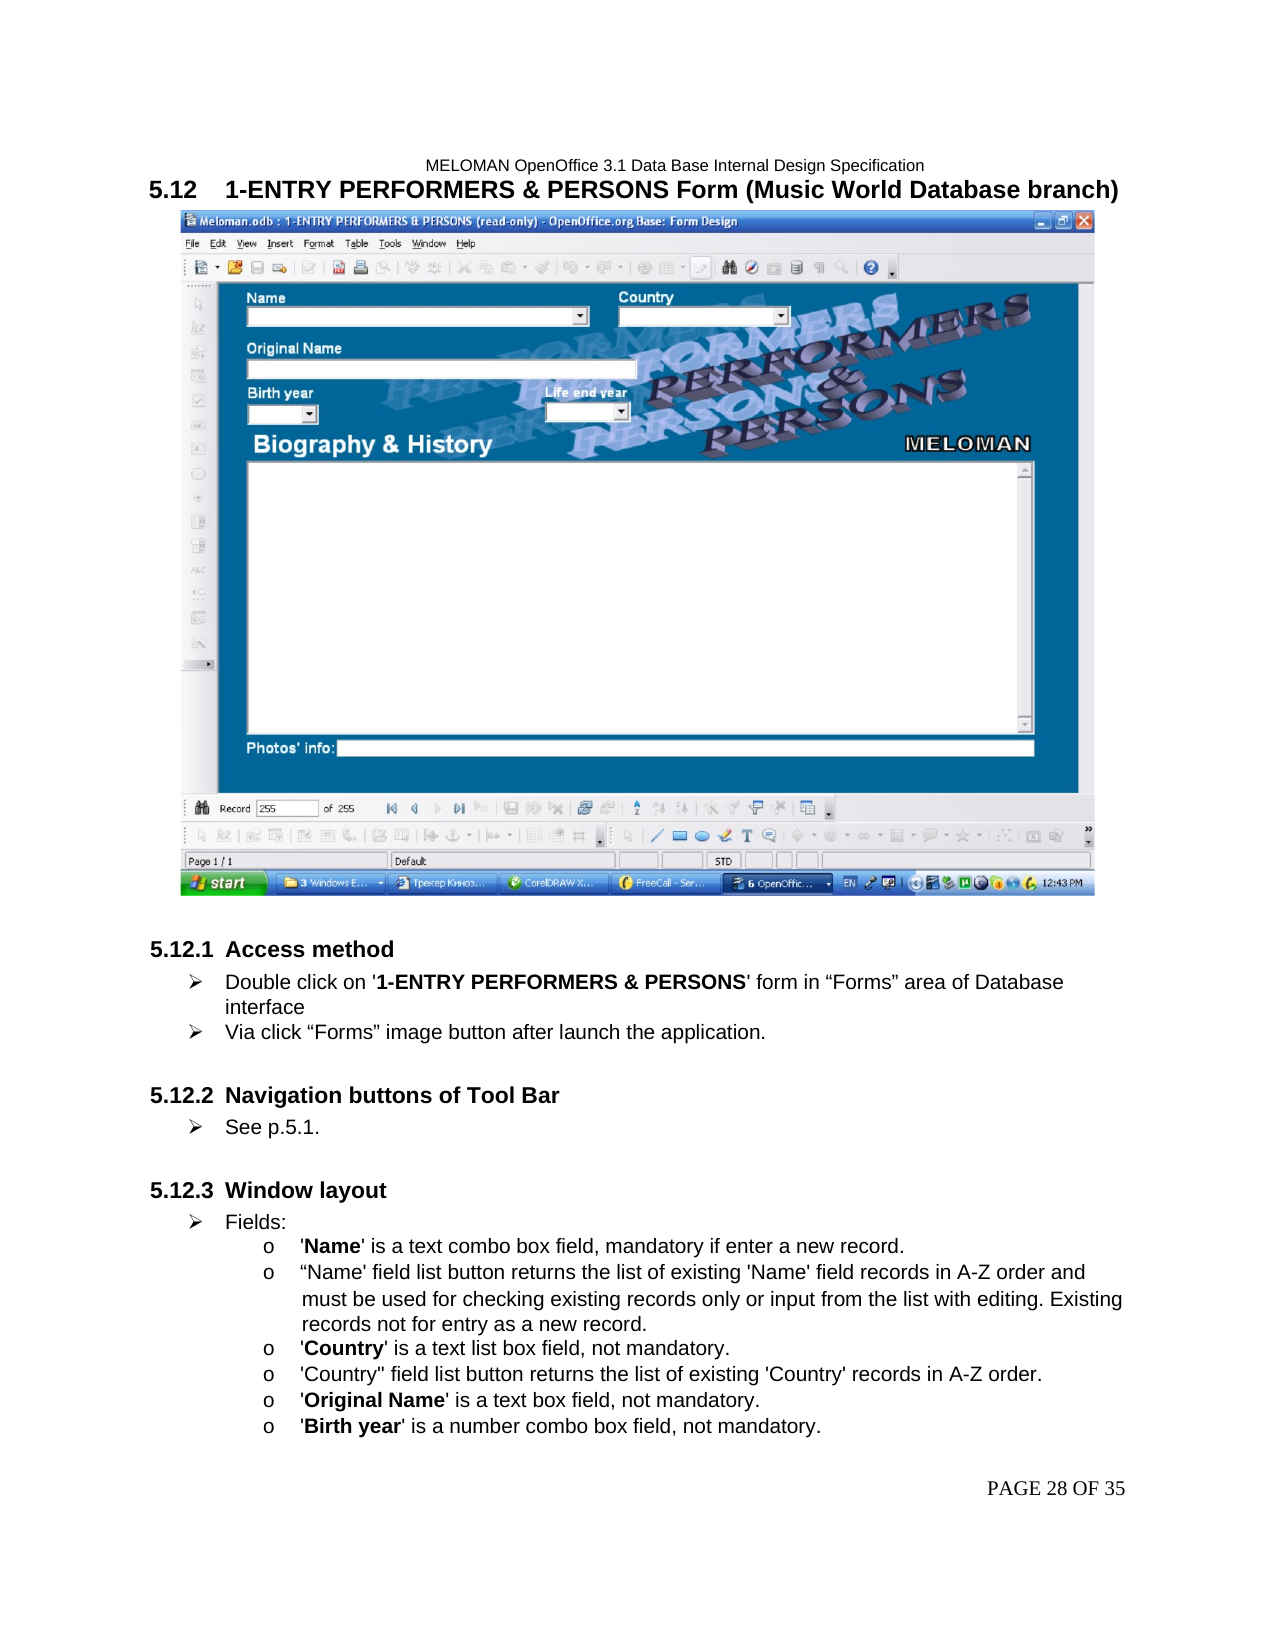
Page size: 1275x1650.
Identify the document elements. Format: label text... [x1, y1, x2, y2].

list 'Country' is a text list box field, not mandatory. [262, 1336, 1125, 1362]
subtitle Navigation buttons of Tool Bar [150, 1082, 1125, 1108]
list Double click on '1-ENTRY PERFORMERS & PERSONS' form in “Forms” area of Database interface [187, 969, 1125, 1019]
subtitle Access method [150, 936, 1125, 963]
subtitle 1-ENTRY PERFORMERS & PERSONS Form (Music World Database branch) [148, 175, 1125, 204]
list 'Name' is a text combo box field, mandatory if enter a new record. [262, 1234, 1125, 1260]
list “Name' field list button returns the list of existing 'Name' field records in A-Z order and must be used for checking existing records only or input from the list with editing. Existing records not for entry as a new record. [262, 1260, 1125, 1336]
list Fields: [187, 1209, 1125, 1234]
list 'Birth year' is a number combo box field, not mandatory. [262, 1413, 1125, 1439]
list Via click “Forms” image button after launch the application. [187, 1019, 1125, 1044]
picture [180, 210, 1095, 896]
list See p.5.1. [187, 1114, 1125, 1139]
subtitle Window layout [150, 1177, 1125, 1203]
list 'Original Name' is a text box field, not mandatory. [262, 1388, 1125, 1413]
list 'Country'' field list button returns the list of existing 'Country' records in A-Z order. [262, 1362, 1125, 1388]
